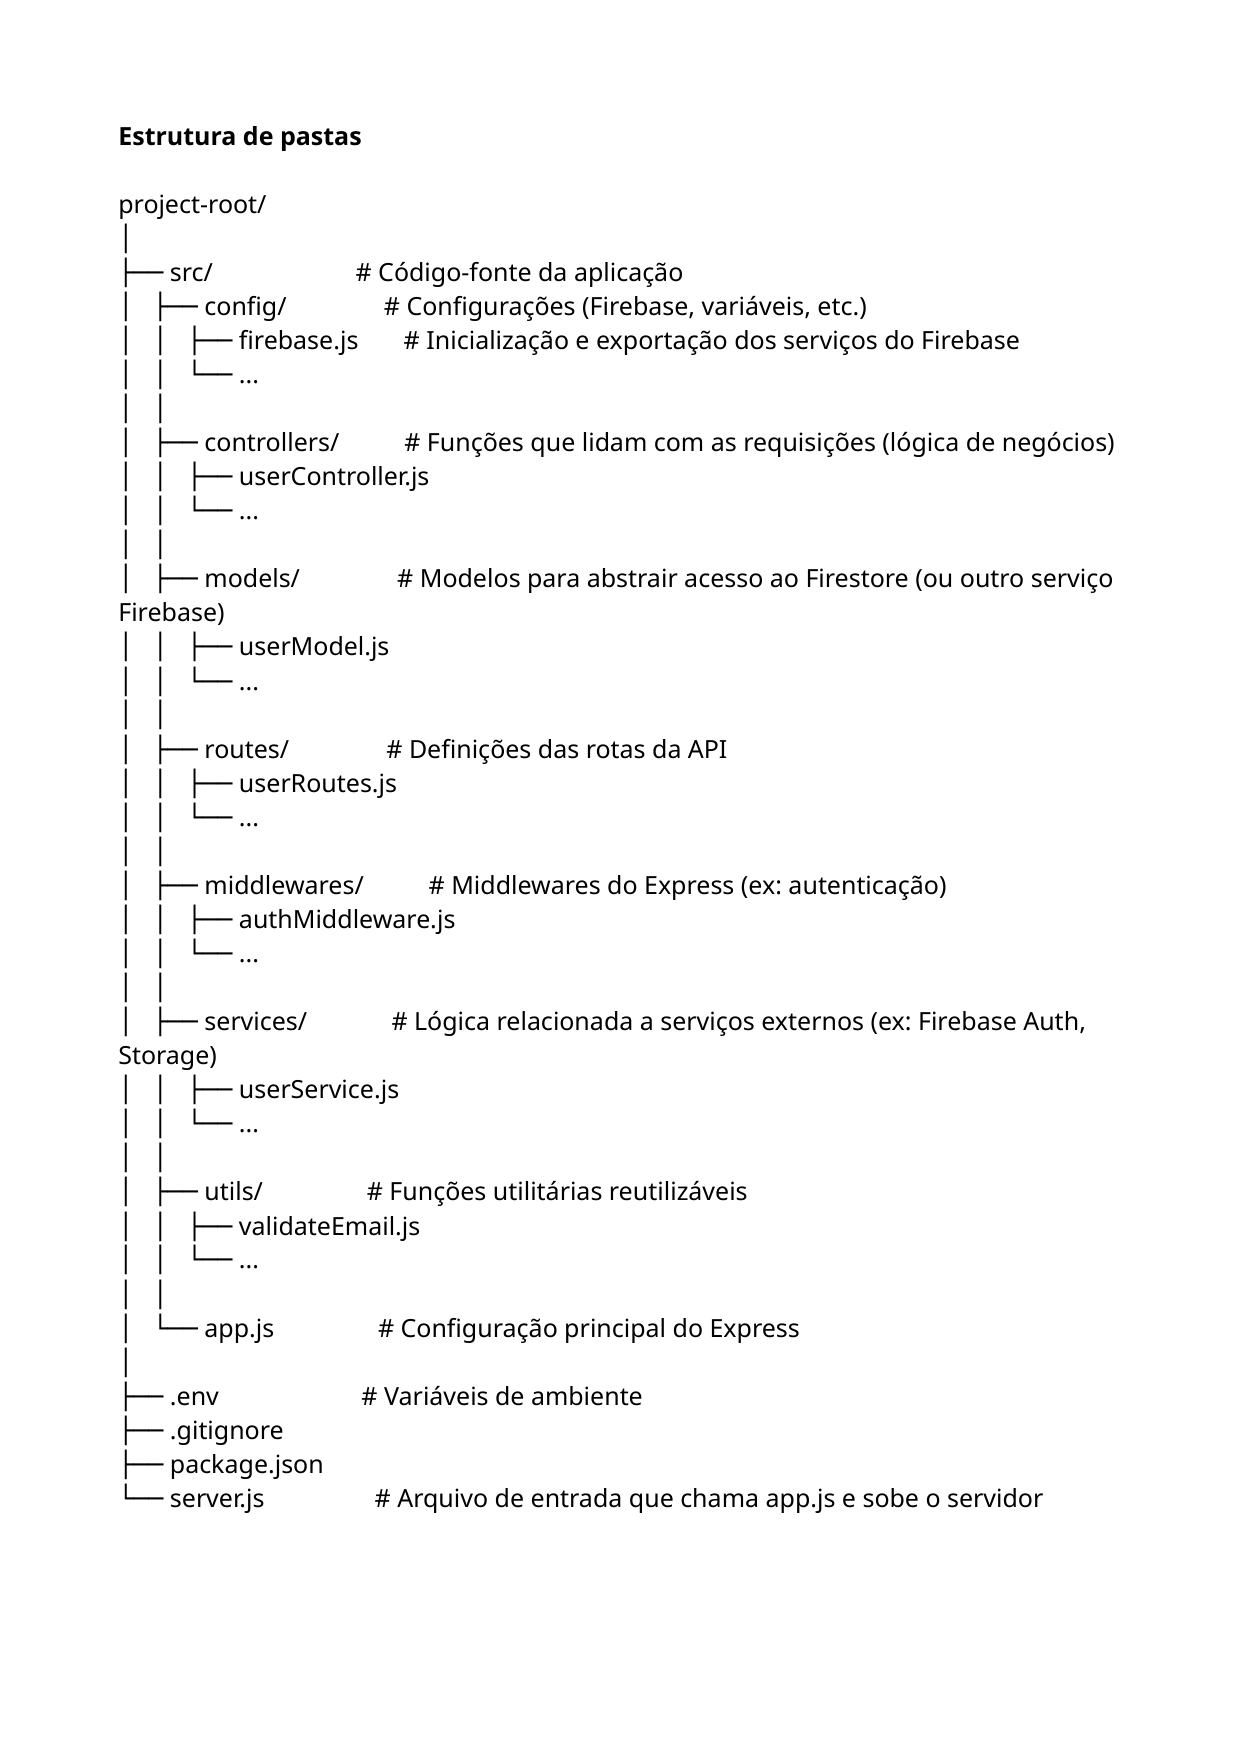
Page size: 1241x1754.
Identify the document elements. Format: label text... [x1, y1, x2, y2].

text │ │ └── ... [118, 1242, 1122, 1276]
text ├── src/ # Código-fonte da aplicação [118, 254, 1122, 288]
text project-root/ [118, 186, 1122, 220]
text │ │ [118, 970, 1122, 1004]
text │ ├── services/ # Lógica relacionada a serviços externos (ex: Firebase Auth, Storage) [118, 1004, 1122, 1072]
text │ │ [118, 1276, 1122, 1310]
text │ ├── controllers/ # Funções que lidam com as requisições (lógica de negócios) [118, 425, 1122, 459]
text │ ├── models/ # Modelos para abstrair acesso ao Firestore (ou outro serviço Firebase) [118, 561, 1122, 629]
text │ │ └── ... [118, 357, 1122, 391]
text │ ├── utils/ # Funções utilitárias reutilizáveis [118, 1174, 1122, 1208]
text │ │ └── ... [118, 936, 1122, 970]
text │ │ [118, 833, 1122, 867]
text │ │ [118, 1140, 1122, 1174]
text │ ├── config/ # Configurações (Firebase, variáveis, etc.) [118, 288, 1122, 322]
text │ │ ├── userRoutes.js [118, 765, 1122, 799]
text │ │ ├── userService.js [118, 1072, 1122, 1106]
text │ │ [118, 527, 1122, 561]
text │ │ ├── userModel.js [118, 629, 1122, 663]
text │ └── app.js # Configuração principal do Express [118, 1310, 1122, 1344]
text Estrutura de pastas [118, 118, 1122, 152]
text │ ├── middlewares/ # Middlewares do Express (ex: autenticação) [118, 867, 1122, 902]
text │ │ ├── authMiddleware.js [118, 902, 1122, 936]
text │ │ └── ... [118, 663, 1122, 697]
text │ [118, 220, 1122, 254]
text │ │ ├── firebase.js # Inicialização e exportação dos serviços do Firebase [118, 322, 1122, 357]
text │ │ └── ... [118, 493, 1122, 527]
text │ [118, 1344, 1122, 1378]
text ├── .env # Variáveis de ambiente [118, 1378, 1122, 1412]
text │ │ ├── userController.js [118, 459, 1122, 493]
text │ ├── routes/ # Definições das rotas da API [118, 731, 1122, 765]
text ├── package.json [118, 1447, 1122, 1481]
text │ │ [118, 697, 1122, 731]
text │ │ └── ... [118, 799, 1122, 833]
text ├── .gitignore [118, 1412, 1122, 1447]
text └── server.js # Arquivo de entrada que chama app.js e sobe o servidor [118, 1481, 1122, 1515]
text │ │ [118, 391, 1122, 425]
text │ │ └── ... [118, 1106, 1122, 1140]
text │ │ ├── validateEmail.js [118, 1208, 1122, 1242]
